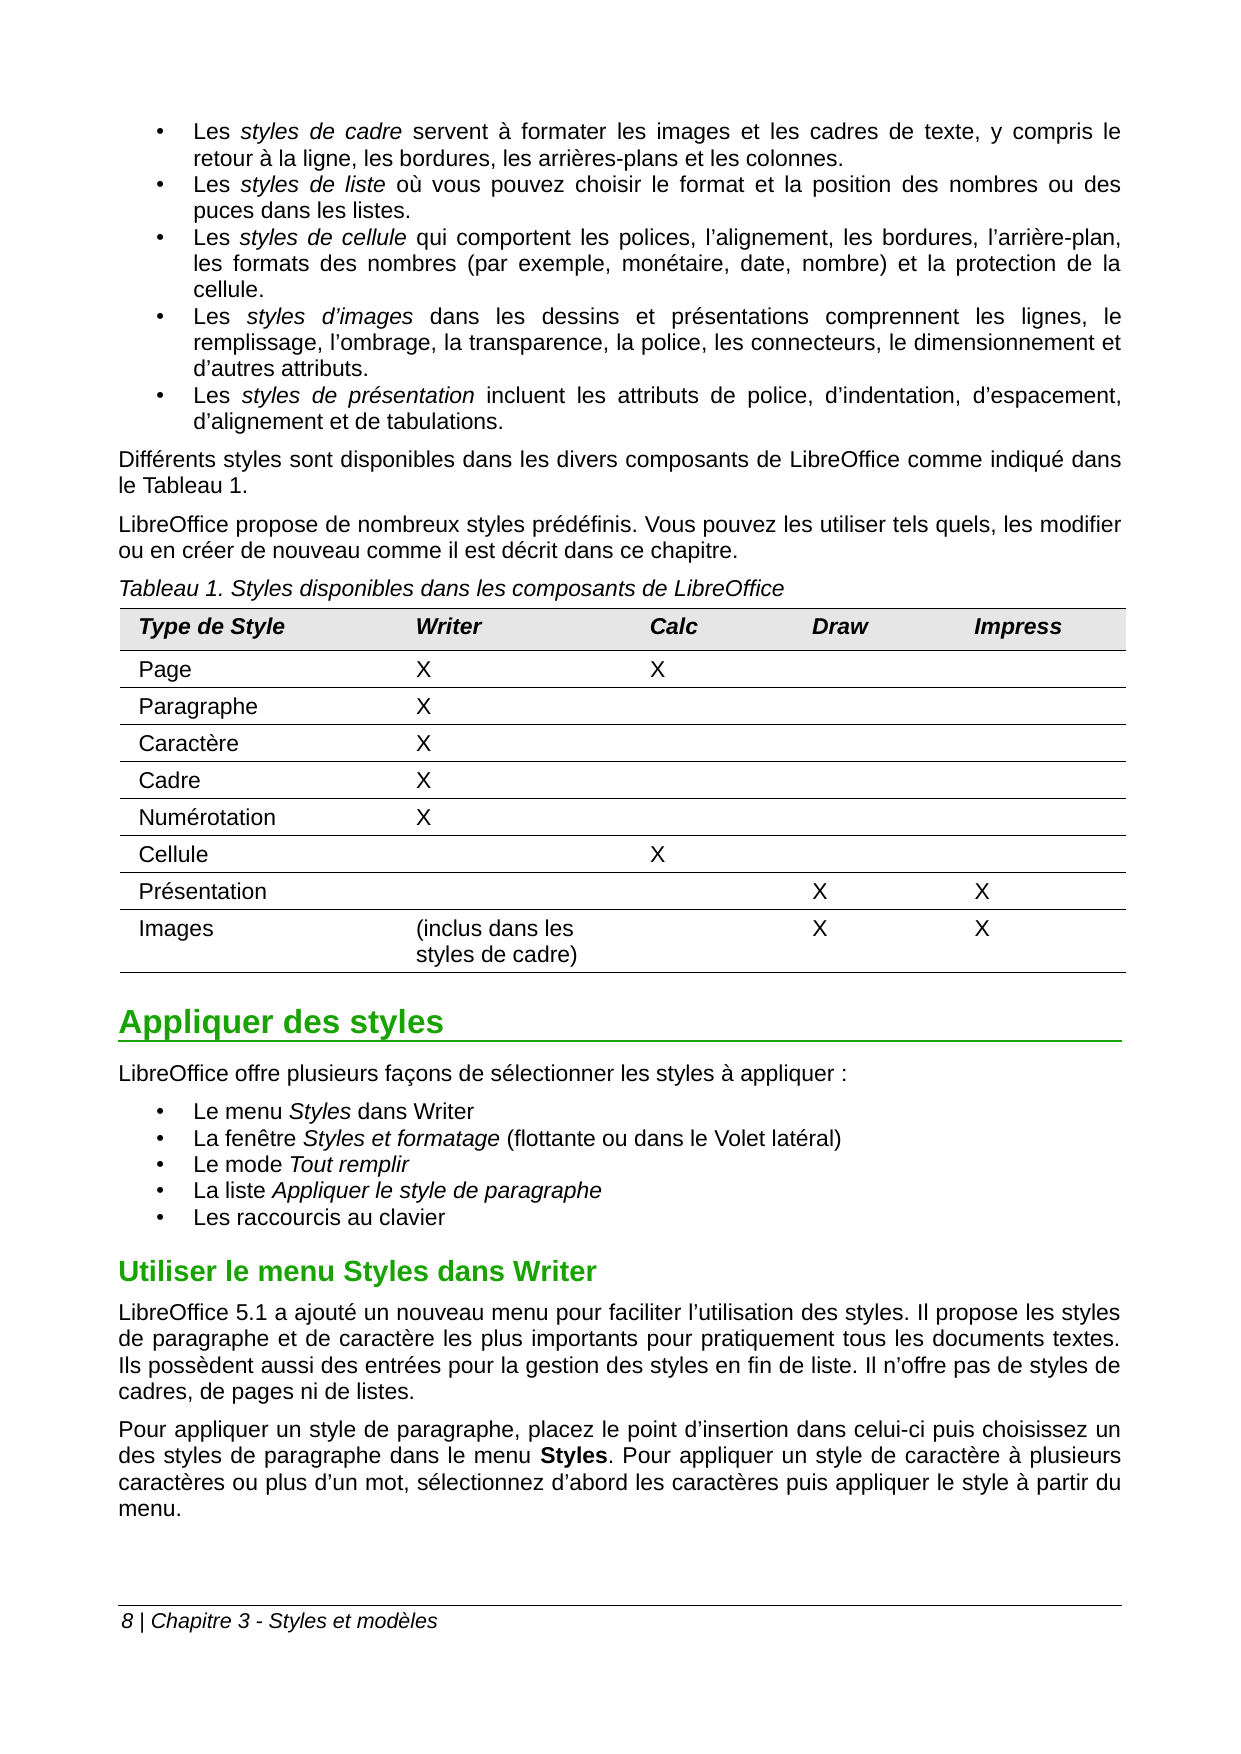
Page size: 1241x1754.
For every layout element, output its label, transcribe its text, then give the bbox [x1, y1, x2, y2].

table_cell [398, 873, 632, 909]
table_cell [956, 762, 1126, 798]
table_cell [956, 651, 1126, 687]
table_header Draw [794, 609, 956, 650]
table_cell [632, 873, 794, 909]
table_header Calc [632, 609, 794, 650]
table_cell X [956, 873, 1126, 909]
table_cell X [956, 910, 1126, 972]
text LibreOffice offre plusieurs façons de sélectionner les styles à appliquer : [118, 1060, 1122, 1086]
table_cell Numérotation [120, 799, 398, 835]
table_cell [956, 836, 1126, 872]
table_cell Cadre [120, 762, 398, 798]
subtitle Appliquer des styles [118, 1002, 1122, 1040]
table_cell Page [120, 651, 398, 687]
table_header Writer [398, 609, 632, 650]
table_cell Présentation [120, 873, 398, 909]
table_cell [794, 836, 956, 872]
table_cell X [794, 910, 956, 972]
text LibreOffice propose de nombreux styles prédéfinis. Vous pouvez les utiliser tels quels, les modifier ou en créer de nouveau comme il est décrit dans ce chapitre. [118, 511, 1122, 563]
list Les styles de cadre servent à formater les images et les cadres de texte, y compris le retour à la ligne, les bordures, les arrières-plans et les colonnes. [156, 118, 1122, 171]
list Le menu Styles dans Writer [156, 1098, 1122, 1124]
table_cell [632, 910, 794, 972]
table_cell [956, 799, 1126, 835]
table_cell [794, 651, 956, 687]
table_cell X [398, 688, 632, 724]
subtitle Utiliser le menu Styles dans Writer [118, 1253, 1122, 1287]
table_header Impress [956, 609, 1126, 650]
table_cell X [398, 651, 632, 687]
table_cell Paragraphe [120, 688, 398, 724]
list Les styles de cellule qui comportent les polices, l’alignement, les bordures, l’arrière-plan, les formats des nombres (par exemple, monétaire, date, nombre) et la protection de la cellule. [156, 223, 1122, 303]
table_cell X [398, 725, 632, 761]
table_cell Caractère [120, 725, 398, 761]
list Le mode Tout remplir [156, 1151, 1122, 1177]
list Les styles de présentation incluent les attributs de police, d’indentation, d’espacement, d’alignement et de tabulations. [156, 382, 1122, 434]
table_header Type de Style [120, 609, 398, 650]
table_cell [632, 762, 794, 798]
list Les styles d’images dans les dessins et présentations comprennent les lignes, le remplissage, l’ombrage, la transparence, la police, les connecteurs, le dimensionnement et d’autres attributs. [156, 303, 1122, 382]
table_cell X [398, 799, 632, 835]
table_cell Cellule [120, 836, 398, 872]
table_cell (inclus dans les styles de cadre) [398, 910, 632, 972]
table_cell [398, 836, 632, 872]
list Les raccourcis au clavier [156, 1203, 1122, 1230]
table_cell X [632, 651, 794, 687]
text LibreOffice 5.1 a ajouté un nouveau menu pour faciliter l’utilisation des styles. Il propose les styles de paragraphe et de caractère les plus importants pour pratiquement tous les documents textes. Ils possèdent aussi des entrées pour la gestion des styles en fin de liste. Il n’offre pas de styles de cadres, de pages ni de listes. [118, 1299, 1122, 1404]
table_cell [956, 725, 1126, 761]
table_cell [956, 688, 1126, 724]
table_cell [794, 688, 956, 724]
table_cell [794, 725, 956, 761]
list Les styles de liste où vous pouvez choisir le format et la position des nombres ou des puces dans les listes. [156, 171, 1122, 223]
table_cell [632, 799, 794, 835]
list La fenêtre Styles et formatage (flottante ou dans le Volet latéral) [156, 1124, 1122, 1151]
text Différents styles sont disponibles dans les divers composants de LibreOffice comme indiqué dans le Tableau 1. [118, 446, 1122, 499]
table_cell Images [120, 910, 398, 972]
list La liste Appliquer le style de paragraphe [156, 1177, 1122, 1203]
table_cell X [794, 873, 956, 909]
text Pour appliquer un style de paragraphe, placez le point d’insertion dans celui-ci puis choisissez un des styles de paragraphe dans le menu Styles. Pour appliquer un style de caractère à plusieurs caractères ou plus d’un mot, sélectionnez d’abord les caractères puis appliquer le style à partir du menu. [118, 1416, 1122, 1521]
table_cell [632, 688, 794, 724]
table_cell [794, 762, 956, 798]
table_cell X [398, 762, 632, 798]
table_cell X [632, 836, 794, 872]
table_cell [632, 725, 794, 761]
table_cell [794, 799, 956, 835]
text Tableau 1. Styles disponibles dans les composants de LibreOffice [118, 575, 1122, 601]
